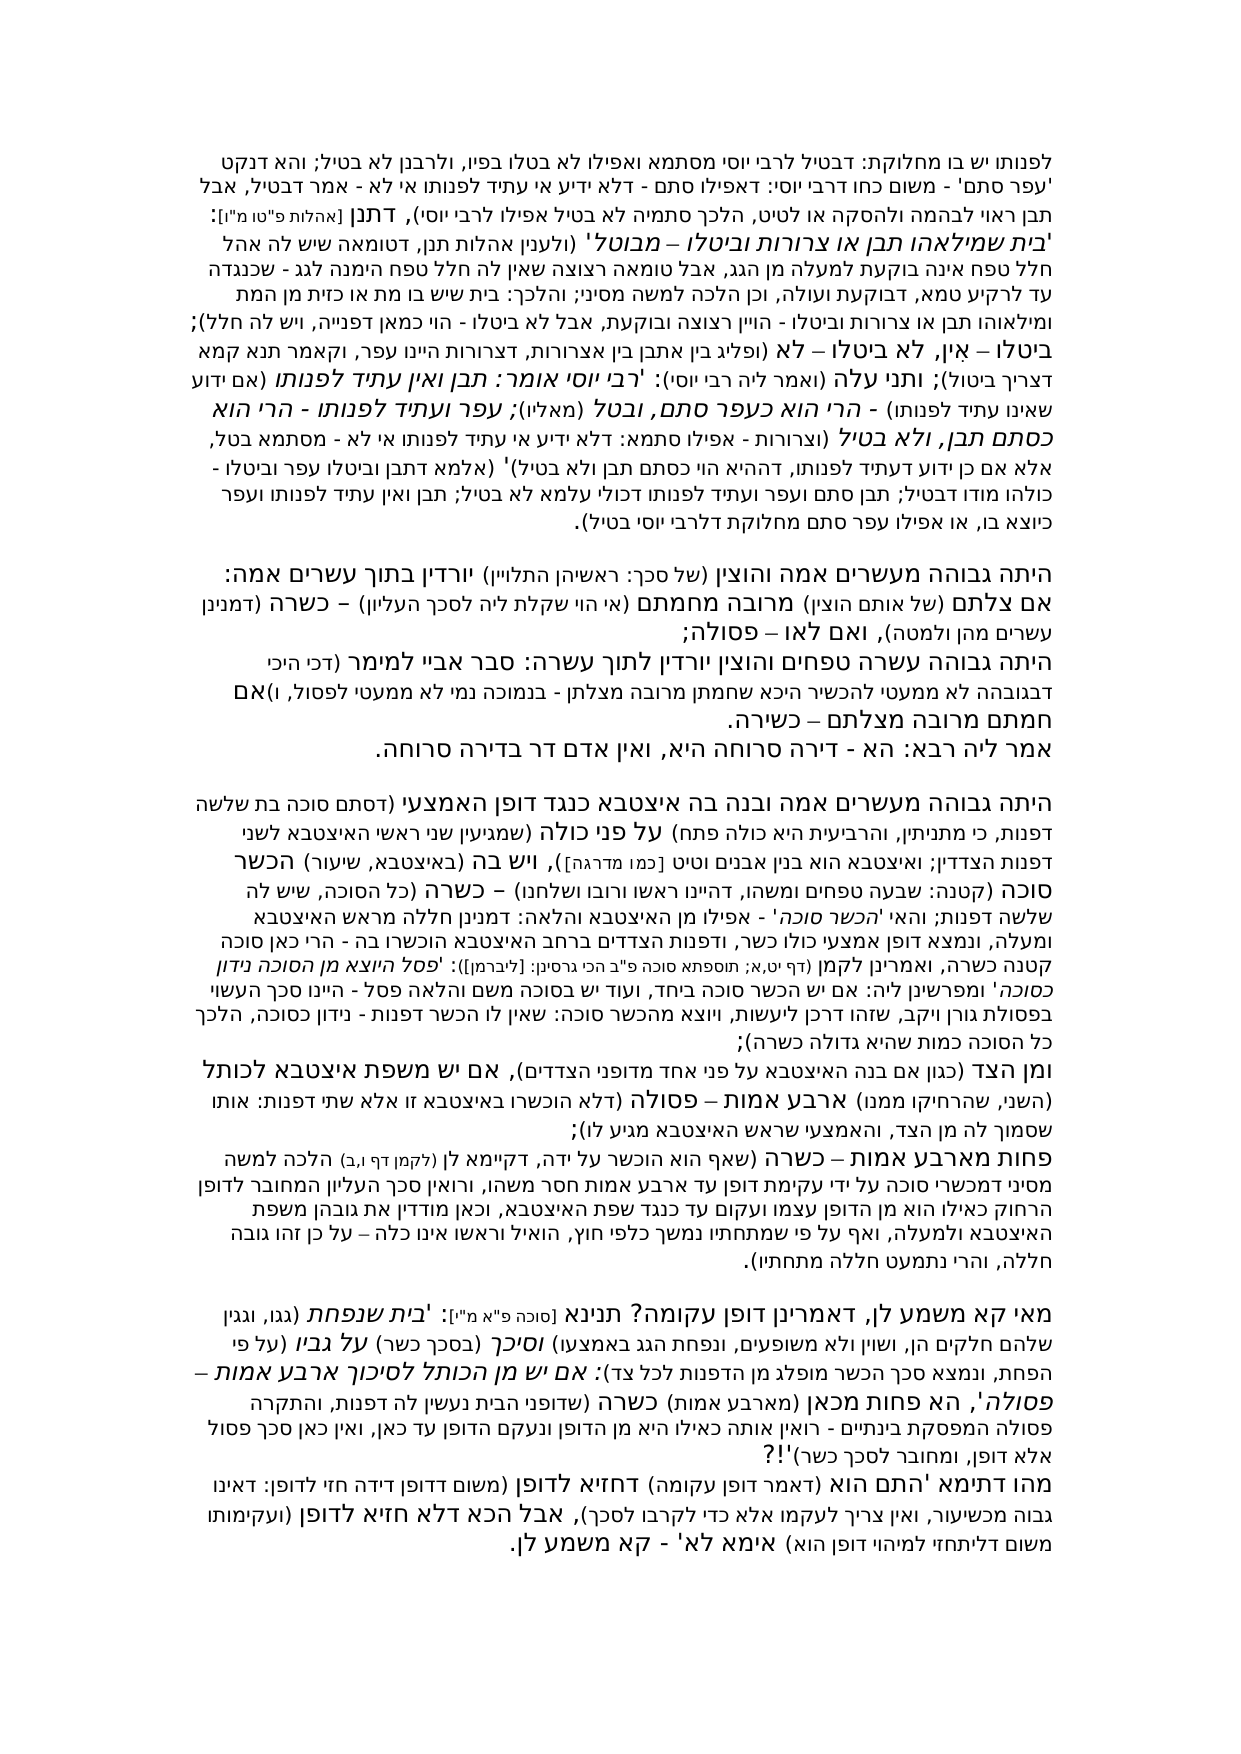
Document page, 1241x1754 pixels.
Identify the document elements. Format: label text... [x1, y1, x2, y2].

text אמר ליה רבא: הא - דירה סרוחה היא, ואין אדם דר בדירה סרוחה. [187, 734, 1053, 764]
text היתה גבוהה עשרה טפחים והוצין יורדין לתוך עשרה: סבר אביי למימר (דכי היכי דבגובהה לא ממעטי להכשיר היכא שחמתן מרובה מצלתן - בנמוכה נמי לא ממעטי לפסול, ו)אם חמתם מרובה מצלתם – כשירה. [187, 647, 1053, 734]
text פחות מארבע אמות – כשרה (שאף הוא הוכשר על ידה, דקיימא לן (לקמן דף ו,ב) הלכה למשה מסיני דמכשרי סוכה על ידי עקימת דופן עד ארבע אמות חסר משהו, ורואין סכך העליון המחובר לדופן הרחוק כאילו הוא מן הדופן עצמו ועקום עד כנגד שפת האיצטבא, וכאן מודדין את גובהן משפת האיצטבא ולמעלה, ואף על פי שמתחתיו נמשך כלפי חוץ, הואיל וראשו אינו כלה – על כן זהו גובה חללה, והרי נתמעט חללה מתחתיו). [187, 1143, 1053, 1275]
text לפנותו יש בו מחלוקת: דבטיל לרבי יוסי מסתמא ואפילו לא בטלו בפיו, ולרבנן לא בטיל; והא דנקט 'עפר סתם' - משום כחו דרבי יוסי: דאפילו סתם - דלא ידיע אי עתיד לפנותו אי לא - אמר דבטיל, אבל תבן ראוי לבהמה ולהסקה או לטיט, הלכך סתמיה לא בטיל אפילו לרבי יוסי), דתנן [אהלות פ"טו מ"ו]: 'בית שמילאהו תבן או צרורות וביטלו – מבוטל' (ולענין אהלות תנן, דטומאה שיש לה אהל חלל טפח אינה בוקעת למעלה מן הגג, אבל טומאה רצוצה שאין לה חלל טפח הימנה לגג - שכנגדה עד לרקיע טמא, דבוקעת ועולה, וכן הלכה למשה מסיני; והלכך: בית שיש בו מת או כזית מן המת ומילאוהו תבן או צרורות וביטלו - הויין רצוצה ובוקעת, אבל לא ביטלו - הוי כמאן דפנייה, ויש לה חלל); ביטלו – אִין, לא ביטלו – לא (ופליג בין אתבן בין אצרורות, דצרורות היינו עפר, וקאמר תנא קמא דצריך ביטול); ותני עלה (ואמר ליה רבי יוסי): 'רבי יוסי אומר: תבן ואין עתיד לפנותו (אם ידוע שאינו עתיד לפנותו) - הרי הוא כעפר סתם, ובטל (מאליו); עפר ועתיד לפנותו - הרי הוא כסתם תבן, ולא בטיל (וצרורות - אפילו סתמא: דלא ידיע אי עתיד לפנותו אי לא - מסתמא בטל, אלא אם כן ידוע דעתיד לפנותו, דההיא הוי כסתם תבן ולא בטיל)' (אלמא דתבן וביטלו עפר וביטלו - כולהו מודו דבטיל; תבן סתם ועפר ועתיד לפנותו דכולי עלמא לא בטיל; תבן ואין עתיד לפנותו ועפר כיוצא בו, או אפילו עפר סתם מחלוקת דלרבי יוסי בטיל). [187, 150, 1053, 535]
text היתה גבוהה מעשרים אמה ובנה בה איצטבא כנגד דופן האמצעי (דסתם סוכה בת שלשה דפנות, כי מתניתין, והרביעית היא כולה פתח) על פני כולה (שמגיעין שני ראשי האיצטבא לשני דפנות הצדדין; ואיצטבא הוא בנין אבנים וטיט [כמו מדרגה]), ויש בה (באיצטבא, שיעור) הכשר סוכה (קטנה: שבעה טפחים ומשהו, דהיינו ראשו ורובו ושלחנו) – כשרה (כל הסוכה, שיש לה שלשה דפנות; והאי 'הכשר סוכה' - אפילו מן האיצטבא והלאה: דמנינן חללה מראש האיצטבא ומעלה, ונמצא דופן אמצעי כולו כשר, ודפנות הצדדים ברחב האיצטבא הוכשרו בה - הרי כאן סוכה קטנה כשרה, ואמרינן לקמן (דף יט,א; תוספתא סוכה פ"ב הכי גרסינן: [ליברמן]): 'פסל היוצא מן הסוכה נידון כסוכה' ומפרשינן ליה: אם יש הכשר סוכה ביחד, ועוד יש בסוכה משם והלאה פסל - היינו סכך העשוי בפסולת גורן ויקב, שזהו דרכן ליעשות, ויוצא מהכשר סוכה: שאין לו הכשר דפנות - נידון כסוכה, הלכך כל הסוכה כמות שהיא גדולה כשרה); [187, 788, 1053, 1056]
text מהו דתימא 'התם הוא (דאמר דופן עקומה) דחזיא לדופן (משום דדופן דידה חזי לדופן: דאינו גבוה מכשיעור, ואין צריך לעקמו אלא כדי לקרבו לסכך), אבל הכא דלא חזיא לדופן (ועקימותו משום דליתחזי למיהוי דופן הוא) אימא לא' - קא משמע לן. [187, 1469, 1053, 1557]
text ומן הצד (כגון אם בנה האיצטבא על פני אחד מדופני הצדדים), אם יש משפת איצטבא לכותל (השני, שהרחיקו ממנו) ארבע אמות – פסולה (דלא הוכשרו באיצטבא זו אלא שתי דפנות: אותו שסמוך לה מן הצד, והאמצעי שראש האיצטבא מגיע לו); [187, 1056, 1053, 1143]
text היתה גבוהה מעשרים אמה והוצין (של סכך: ראשיהן התלויין) יורדין בתוך עשרים אמה: אם צלתם (של אותם הוצין) מרובה מחמתם (אי הוי שקלת ליה לסכך העליון) – כשרה (דמנינן עשרים מהן ולמטה), ואם לאו – פסולה; [187, 559, 1053, 647]
text מאי קא משמע לן, דאמרינן דופן עקומה? תנינא [סוכה פ"א מ"י]: 'בית שנפחת (גגו, וגגין שלהם חלקים הן, ושוין ולא משופעים, ונפחת הגג באמצעו) וסיכך (בסכך כשר) על גביו (על פי הפחת, ונמצא סכך הכשר מופלג מן הדפנות לכל צד): אם יש מן הכותל לסיכוך ארבע אמות – פסולה', הא פחות מכאן (מארבע אמות) כשרה (שדופני הבית נעשין לה דפנות, והתקרה פסולה המפסקת בינתיים - רואין אותה כאילו היא מן הדופן ונעקם הדופן עד כאן, ואין כאן סכך פסול אלא דופן, ומחובר לסכך כשר)'!? [187, 1299, 1053, 1469]
